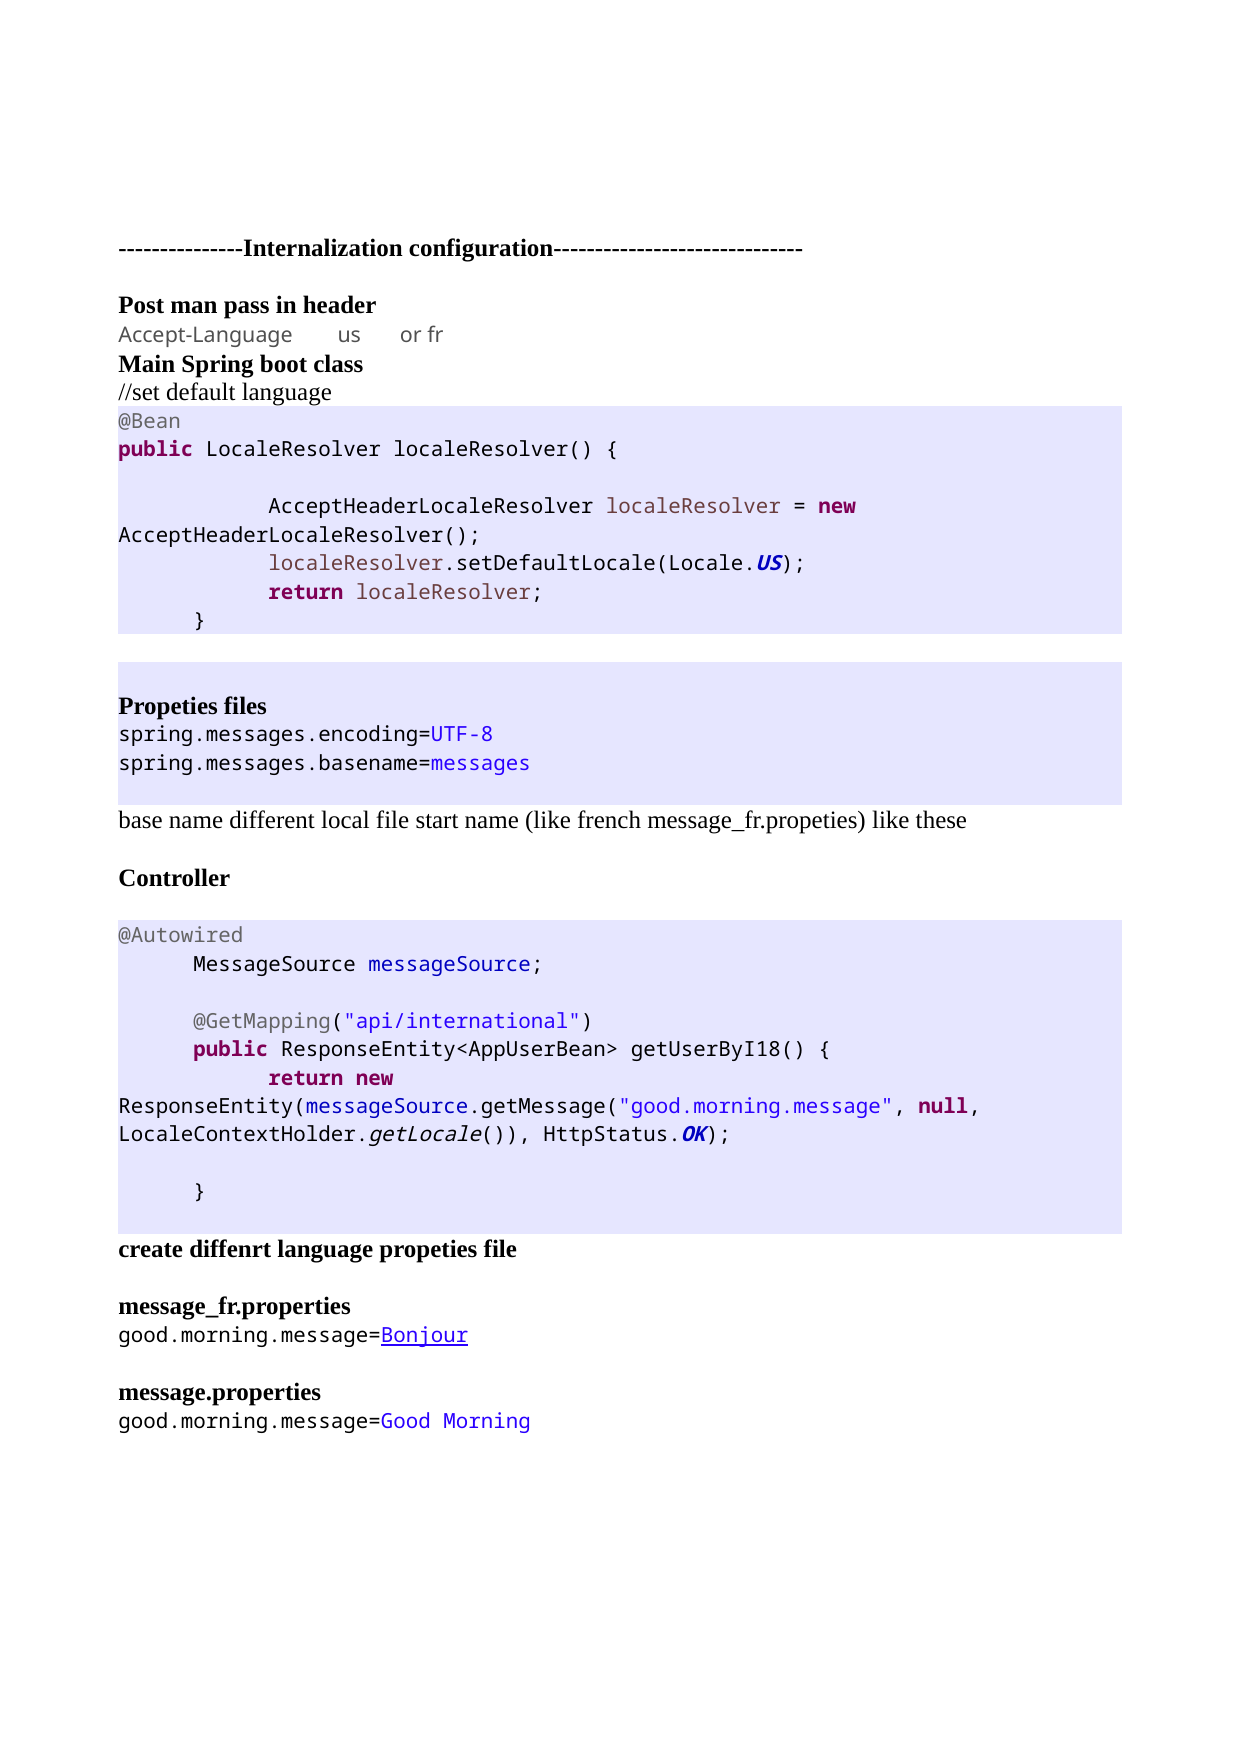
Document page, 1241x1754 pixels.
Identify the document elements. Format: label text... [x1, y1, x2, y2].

text base name different local file start name (like french message_fr.propeties) like these [118, 805, 1122, 834]
text return localeResolver; [118, 577, 1122, 605]
text public ResponseEntity<AppUserBean> getUserByI18() { [118, 1034, 1122, 1063]
text @GetMapping("api/international") [118, 1006, 1122, 1034]
text Main Spring boot class [118, 349, 1122, 377]
text return new ResponseEntity(messageSource.getMessage("good.morning.message", null, LocaleContextHolder.getLocale()), HttpStatus.OK); [118, 1063, 1122, 1148]
text good.morning.message=Bonjour [118, 1320, 1122, 1348]
text create diffenrt language propeties file [118, 1234, 1122, 1262]
text Controller [118, 863, 1122, 891]
text AcceptHeaderLocaleResolver localeResolver = new AcceptHeaderLocaleResolver(); [118, 491, 1122, 548]
text @Autowired [118, 920, 1122, 949]
text ---------------Internalization configuration------------------------------ [118, 233, 1122, 262]
text } [118, 1176, 1122, 1205]
text Accept-Language us or fr [118, 319, 1122, 349]
text spring.messages.encoding=UTF-8 [118, 719, 1122, 748]
text message.properties [118, 1377, 1122, 1406]
text spring.messages.basename=messages [118, 748, 1122, 776]
text Propeties files [118, 691, 1122, 719]
text localeResolver.setDefaultLocale(Locale.US); [118, 548, 1122, 577]
text Post man pass in header [118, 291, 1122, 319]
text } [118, 605, 1122, 634]
text message_fr.properties [118, 1291, 1122, 1320]
text MessageSource messageSource; [118, 949, 1122, 977]
text //set default language [118, 377, 1122, 406]
text @Bean [118, 406, 1122, 434]
text public LocaleResolver localeResolver() { [118, 434, 1122, 463]
text good.morning.message=Good Morning [118, 1406, 1122, 1434]
